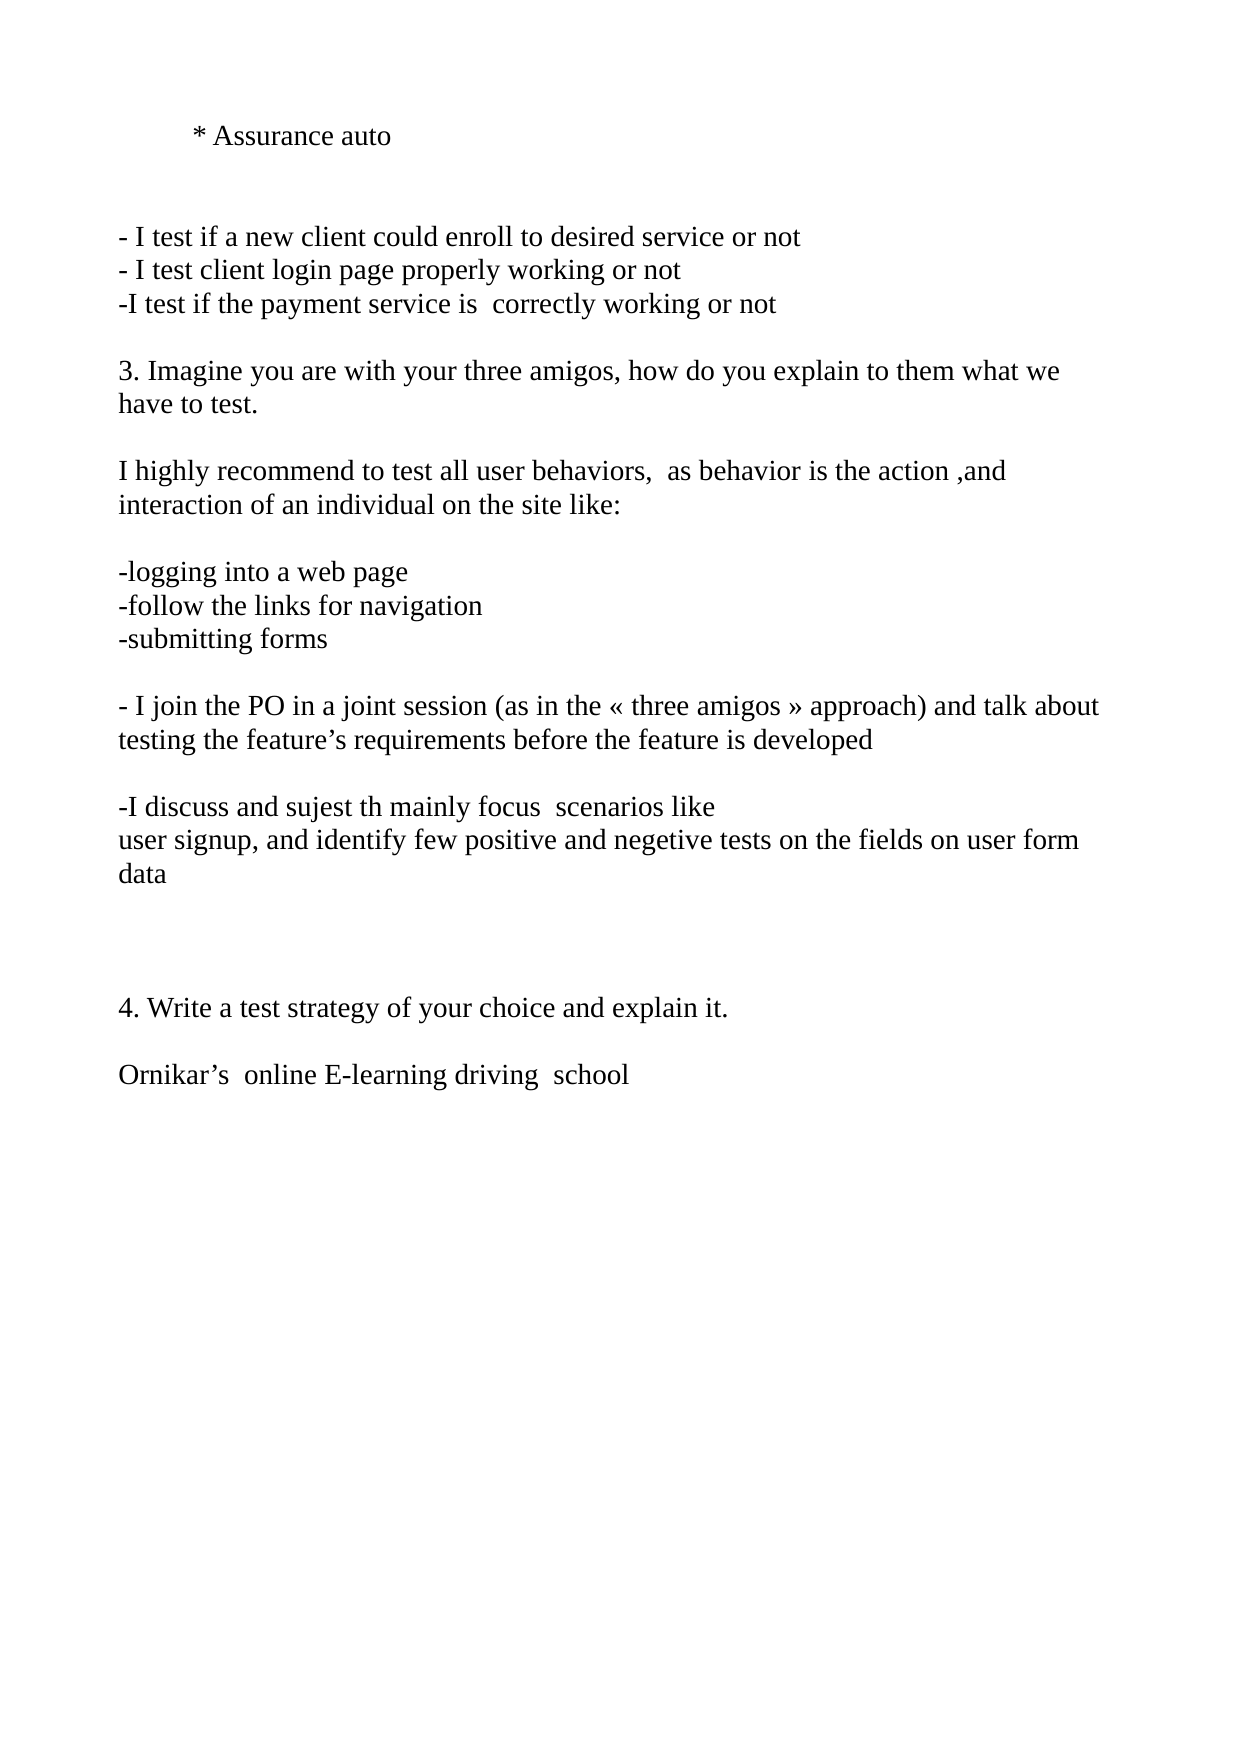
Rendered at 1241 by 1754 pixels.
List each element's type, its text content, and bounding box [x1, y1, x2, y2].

text - I join the PO in a joint session (as in the « three amigos » approach) and talk about testing the feature’s requirements before the feature is developed [118, 688, 1122, 755]
text - I test if a new client could enroll to desired service or not [118, 219, 1122, 252]
text user signup, and identify few positive and negetive tests on the fields on user form data [118, 822, 1122, 889]
text -logging into a web page [118, 554, 1122, 588]
text I highly recommend to test all user behaviors, as behavior is the action ,and interaction of an individual on the site like: [118, 453, 1122, 521]
text -follow the links for navigation [118, 588, 1122, 621]
text -submitting forms [118, 621, 1122, 655]
text Ornikar’s online E-learning driving school [118, 1057, 1122, 1091]
text * Assurance auto [118, 118, 1122, 152]
text 4. Write a test strategy of your choice and explain it. [118, 990, 1122, 1024]
text - I test client login page properly working or not [118, 252, 1122, 286]
text 3. Imagine you are with your three amigos, how do you explain to them what we have to test. [118, 353, 1122, 420]
text -I discuss and sujest th mainly focus scenarios like [118, 789, 1122, 822]
text -I test if the payment service is correctly working or not [118, 286, 1122, 319]
